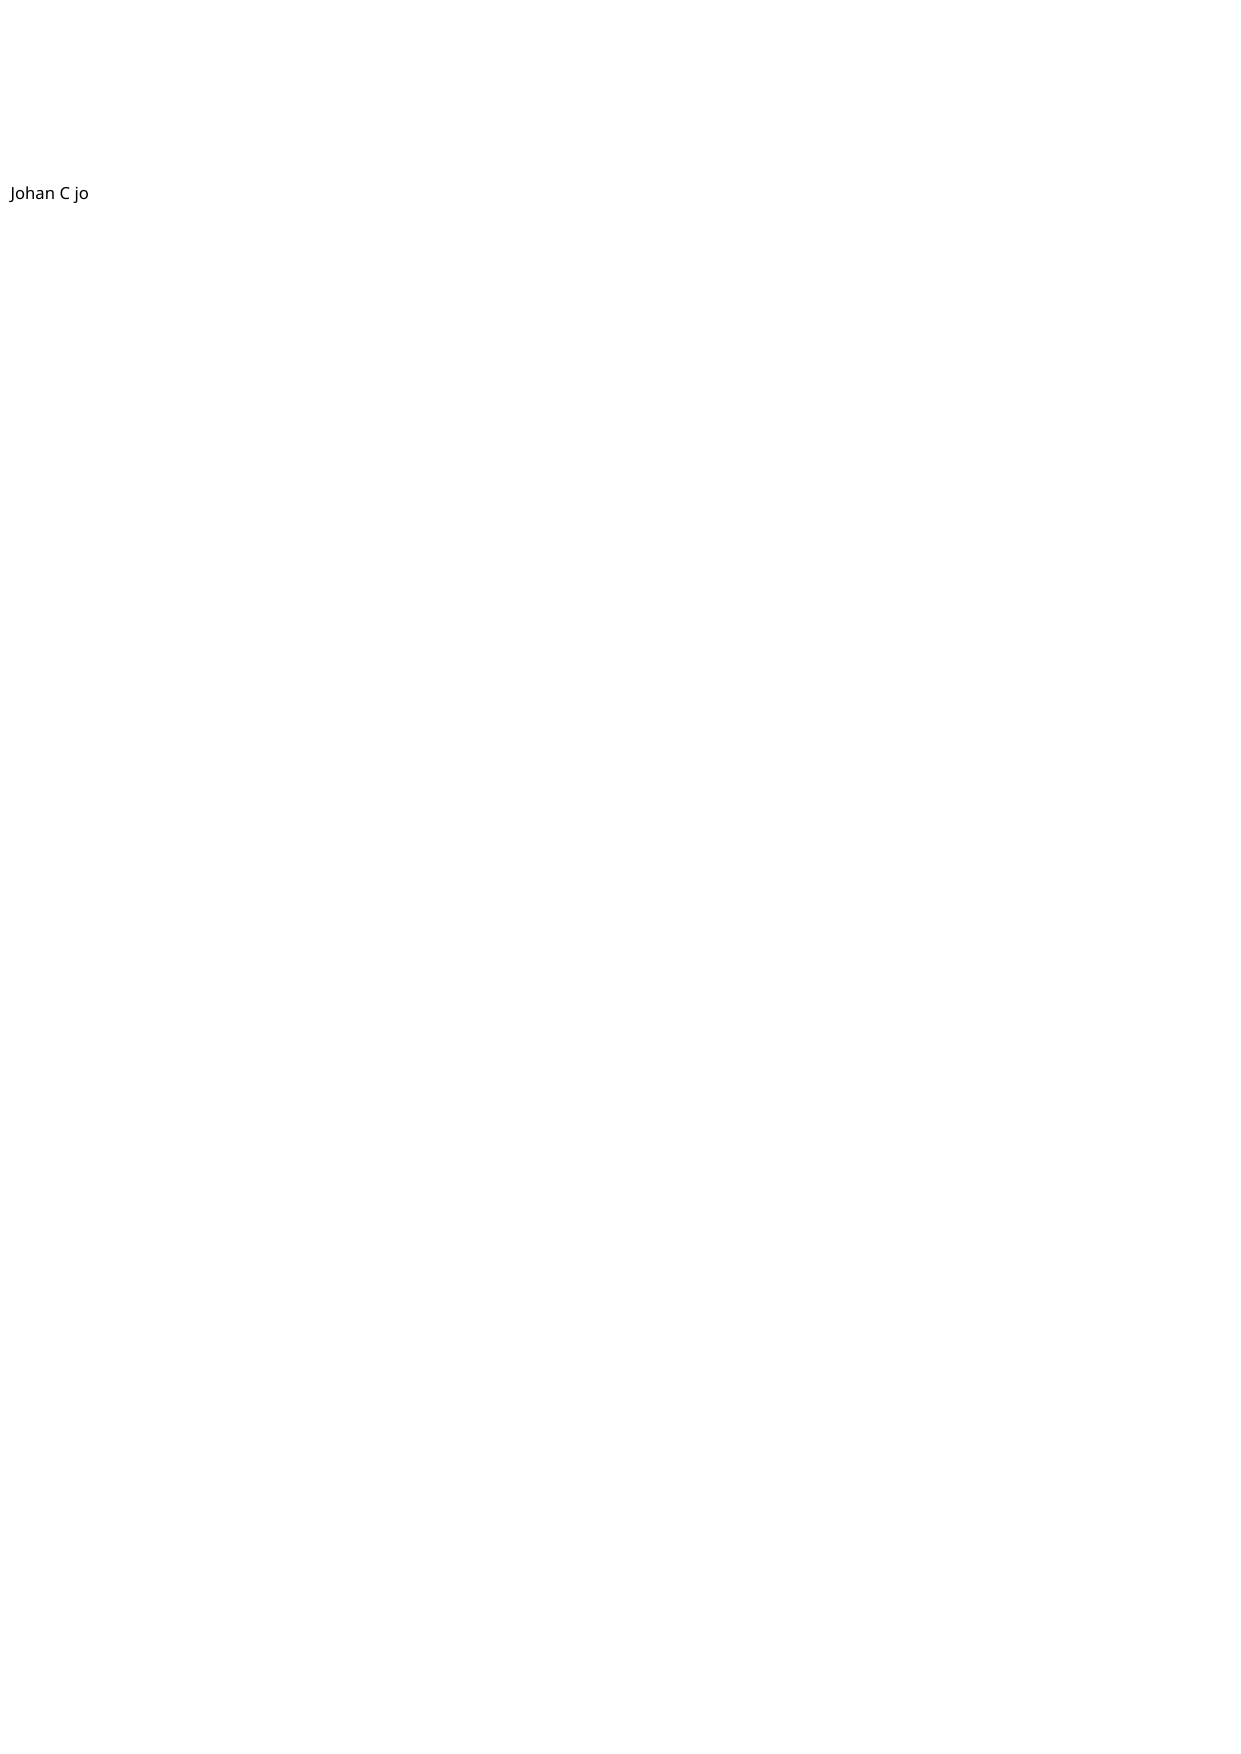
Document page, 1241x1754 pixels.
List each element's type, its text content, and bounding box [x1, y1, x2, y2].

text Johan C jo [10, 182, 583, 204]
